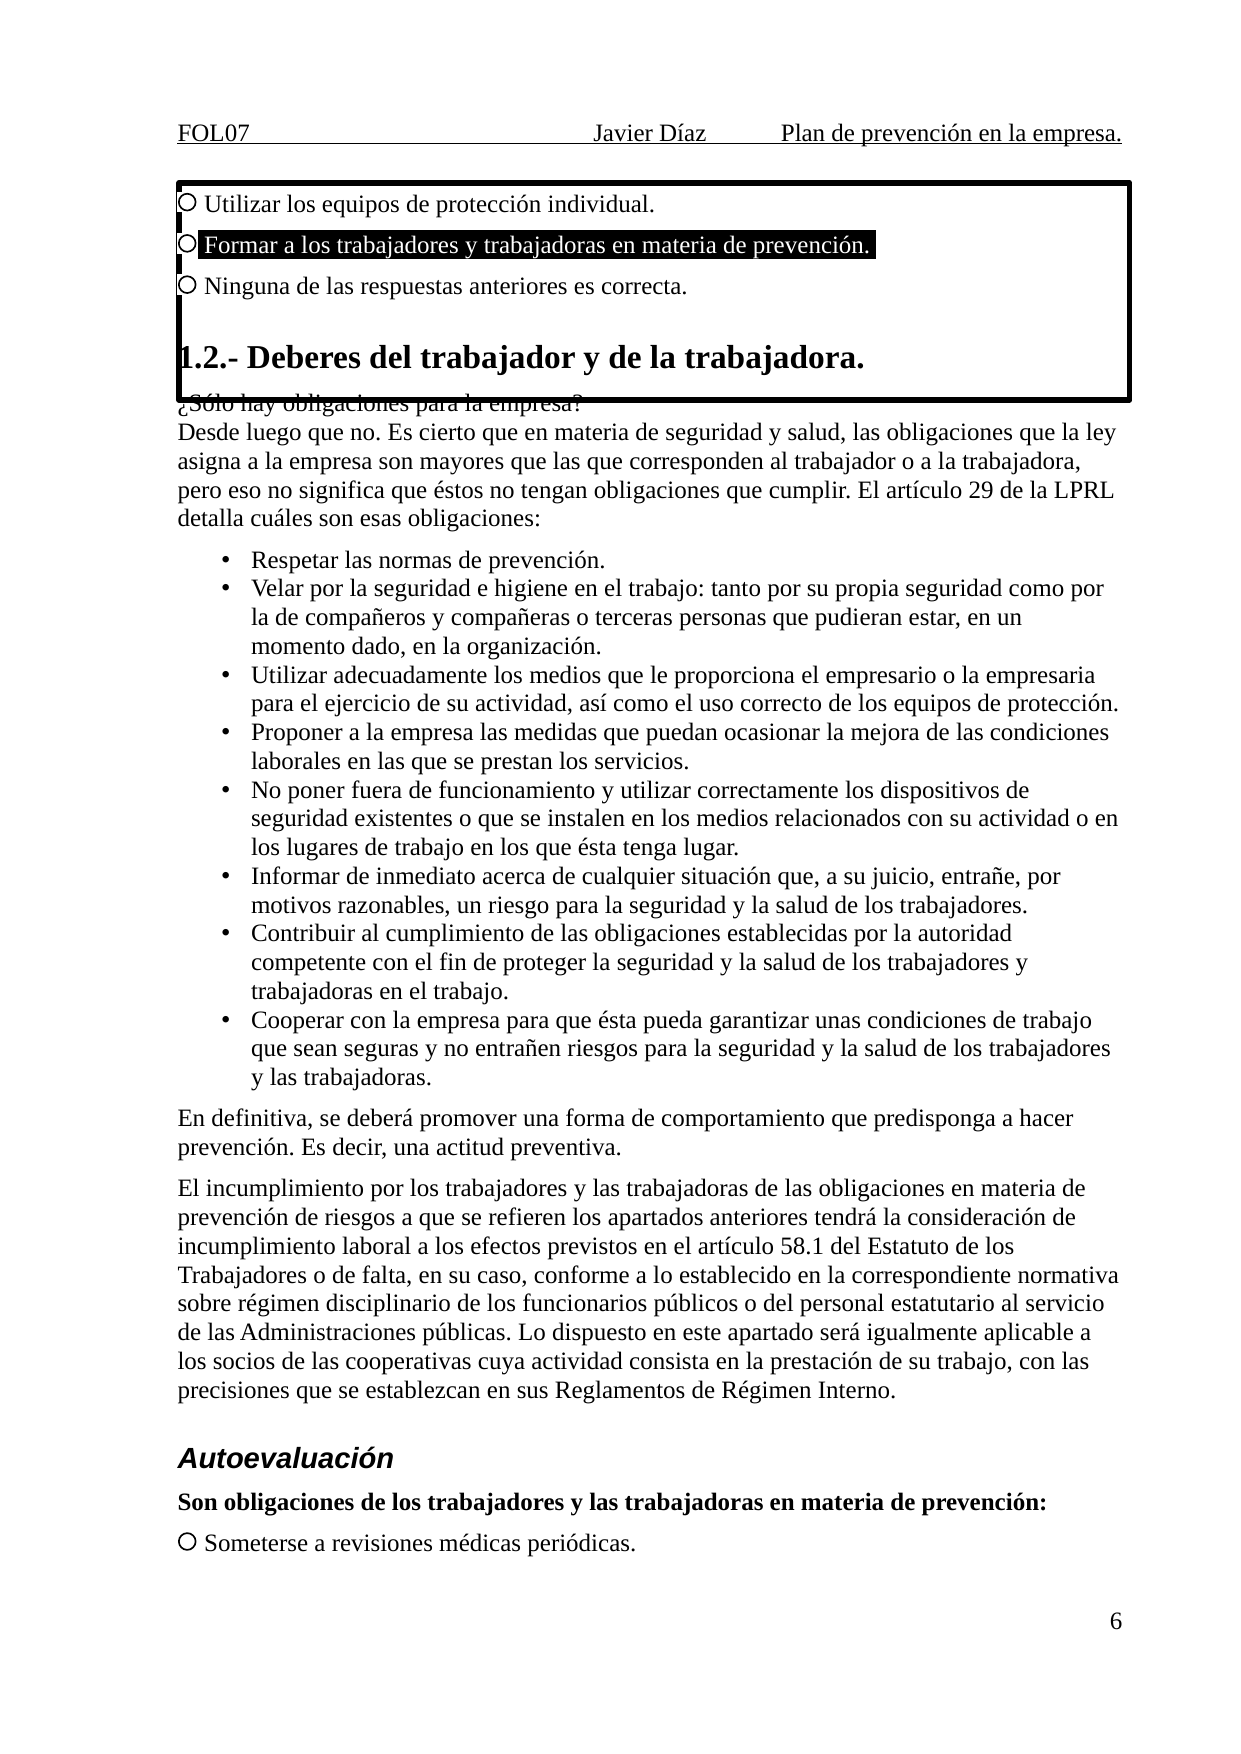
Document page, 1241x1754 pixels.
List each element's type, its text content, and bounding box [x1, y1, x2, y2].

text ¿Sólo hay obligaciones para la empresa? Desde luego que no. Es cierto que en materia de seguridad y salud, las obligaciones que la ley asigna a la empresa son mayores que las que corresponden al trabajador o a la trabajadora, pero eso no significa que éstos no tengan obligaciones que cumplir. El artículo 29 de la LPRL detalla cuáles son esas obligaciones: [177, 403, 1122, 532]
text Formar a los trabajadores y trabajadoras en materia de prevención. [182, 230, 1122, 259]
text El incumplimiento por los trabajadores y las trabajadoras de las obligaciones en materia de prevención de riesgos a que se refieren los apartados anteriores tendrá la consideración de incumplimiento laboral a los efectos previstos en el artículo 58.1 del Estatuto de los Trabajadores o de falta, en su caso, conforme a lo establecido en la correspondiente normativa sobre régimen disciplinario de los funcionarios públicos o del personal estatutario al servicio de las Administraciones públicas. Lo dispuesto en este apartado será igualmente aplicable a los socios de las cooperativas cuya actividad consista en la prestación de su trabajo, con las precisiones que se establezcan en sus Reglamentos de Régimen Interno. [177, 1173, 1122, 1403]
subtitle 1.2.- Deberes del trabajador y de la trabajadora. [182, 338, 1122, 376]
list Proponer a la empresa las medidas que puedan ocasionar la mejora de las condiciones laborales en las que se prestan los servicios. [221, 717, 1122, 775]
text En definitiva, se deberá promover una forma de comportamiento que pre­disponga a hacer prevención. Es decir, una actitud preventiva. [177, 1103, 1122, 1161]
subtitle Autoevaluación [177, 1441, 1122, 1474]
list Cooperar con la empresa para que ésta pueda garantizar unas condiciones de trabajo que sean seguras y no entrañen riesgos para la seguridad y la salud de los trabajadores y las trabajadoras. [221, 1005, 1122, 1091]
list Utilizar adecuadamente los medios que le proporciona el empresario o la empresaria para el ejercicio de su actividad, así como el uso correcto de los equipos de protección. [221, 660, 1122, 717]
list Respetar las normas de prevención. [221, 545, 1122, 573]
list No poner fuera de funcionamiento y utilizar correctamente los dispositivos de seguridad existentes o que se instalen en los medios relacionados con su actividad o en los lugares de trabajo en los que ésta tenga lugar. [221, 775, 1122, 861]
list Informar de inmediato acerca de cualquier situación que, a su juicio, entrañe, por motivos razonables, un riesgo para la seguridad y la salud de los trabajadores. [221, 861, 1122, 918]
text Someterse a revisiones médicas periódicas. [177, 1528, 1122, 1557]
text Son obligaciones de los trabajadores y las trabajadoras en materia de prevención: [177, 1487, 1122, 1516]
text Utilizar los equipos de protección individual. [182, 189, 1122, 218]
list Velar por la seguridad e higiene en el trabajo: tanto por su propia seguridad como por la de compañeros y compañeras o terceras personas que pudieran estar, en un momento dado, en la organización. [221, 573, 1122, 660]
text Ninguna de las respuestas anteriores es correcta. [182, 271, 1122, 300]
text ¿Sólo hay obligaciones para la empresa? Desde luego que no. Es cierto que en materia de seguridad y salud, las obligaciones que la ley asigna a la empresa son mayores que las que corresponden al trabajador o a la trabajadora, pero eso no significa que éstos no tengan obligaciones que cumplir. El artículo 29 de la LPRL detalla cuáles son esas obligaciones: [182, 388, 1122, 397]
list Contribuir al cumplimiento de las obligaciones establecidas por la autoridad competente con el fin de proteger la seguridad y la salud de los trabajadores y trabajadoras en el trabajo. [221, 918, 1122, 1005]
